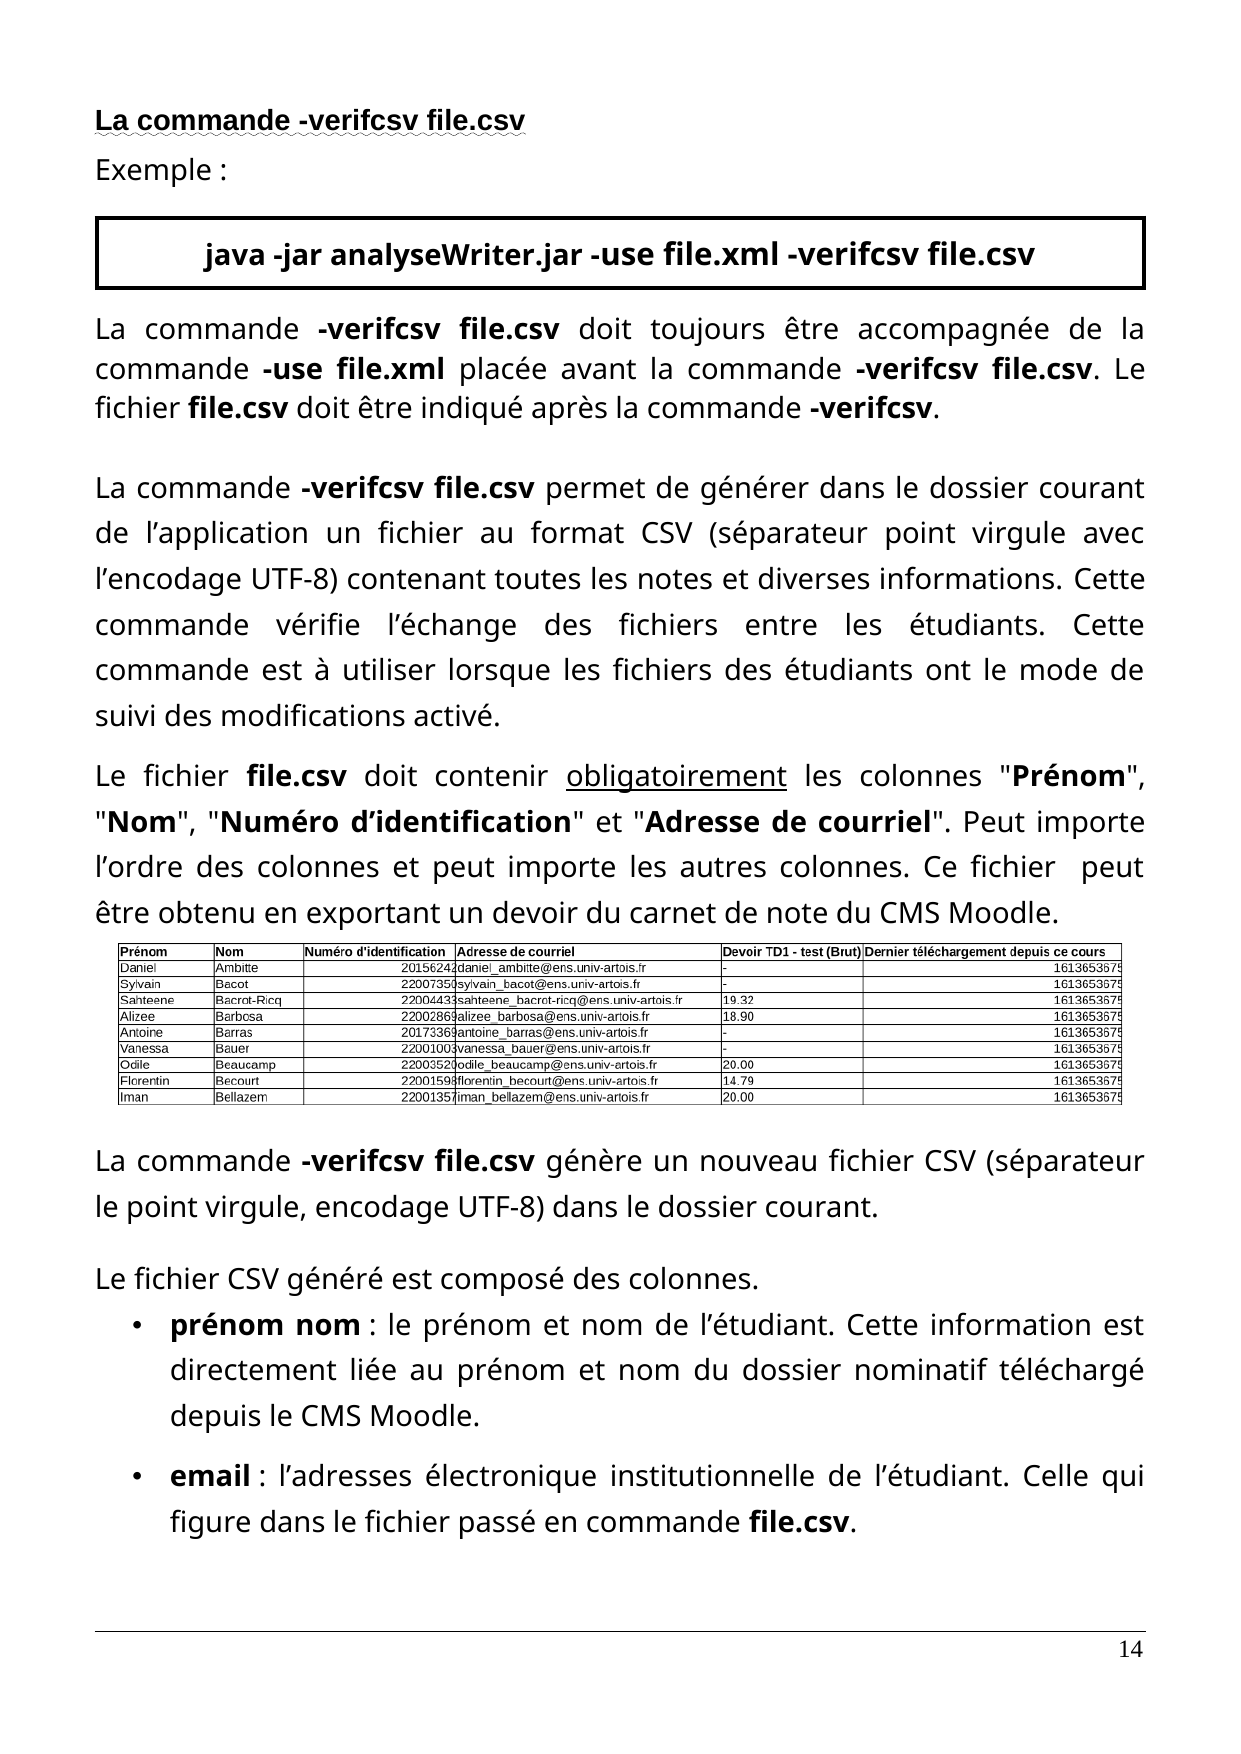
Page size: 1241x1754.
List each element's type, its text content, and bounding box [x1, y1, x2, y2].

text La commande -verifcsv file.csv permet de générer dans le dossier courant de l’application un fichier au format CSV (séparateur point virgule avec l’encodage UTF-8) contenant toutes les notes et diverses informations. Cette commande vérifie l’échange des fichiers entre les étudiants. Cette commande est à utiliser lorsque les fichiers des étudiants ont le mode de suivi des modifications activé. [94, 467, 1146, 735]
text java -jar analyseWriter.jar -use file.xml -verifcsv file.csv [99, 220, 1142, 286]
subtitle La commande -verifcsv file.csv [94, 103, 1146, 137]
text Le fichier file.csv doit contenir obligatoirement les colonnes "Prénom", "Nom", "Numéro d’identification" et "Adresse de courriel". Peut importe l’ordre des colonnes et peut importe les autres colonnes. Ce fichier peut être obtenu en exportant un devoir du carnet de note du CMS Moodle. [94, 756, 1146, 932]
text La commande -verifcsv file.csv doit toujours être accompagnée de la commande -use file.xml placée avant la commande -verifcsv file.csv. Le fichier file.csv doit être indiqué après la commande -verifcsv. [94, 308, 1146, 427]
text Le fichier CSV généré est composé des colonnes. [94, 1258, 1146, 1298]
list prénom nom : le prénom et nom de l’étudiant. Cette information est directement liée au prénom et nom du dossier nominatif téléchargé depuis le CMS Moodle. [132, 1304, 1146, 1435]
text La commande -verifcsv file.csv génère un nouveau fichier CSV (séparateur le point virgule, encodage UTF-8) dans le dossier courant. [94, 953, 1146, 1226]
picture [118, 943, 1123, 1105]
text Exemple : [94, 149, 1146, 189]
list email : l’adresses électronique institutionnelle de l’étudiant. Celle qui figure dans le fichier passé en commande file.csv. [132, 1455, 1146, 1541]
